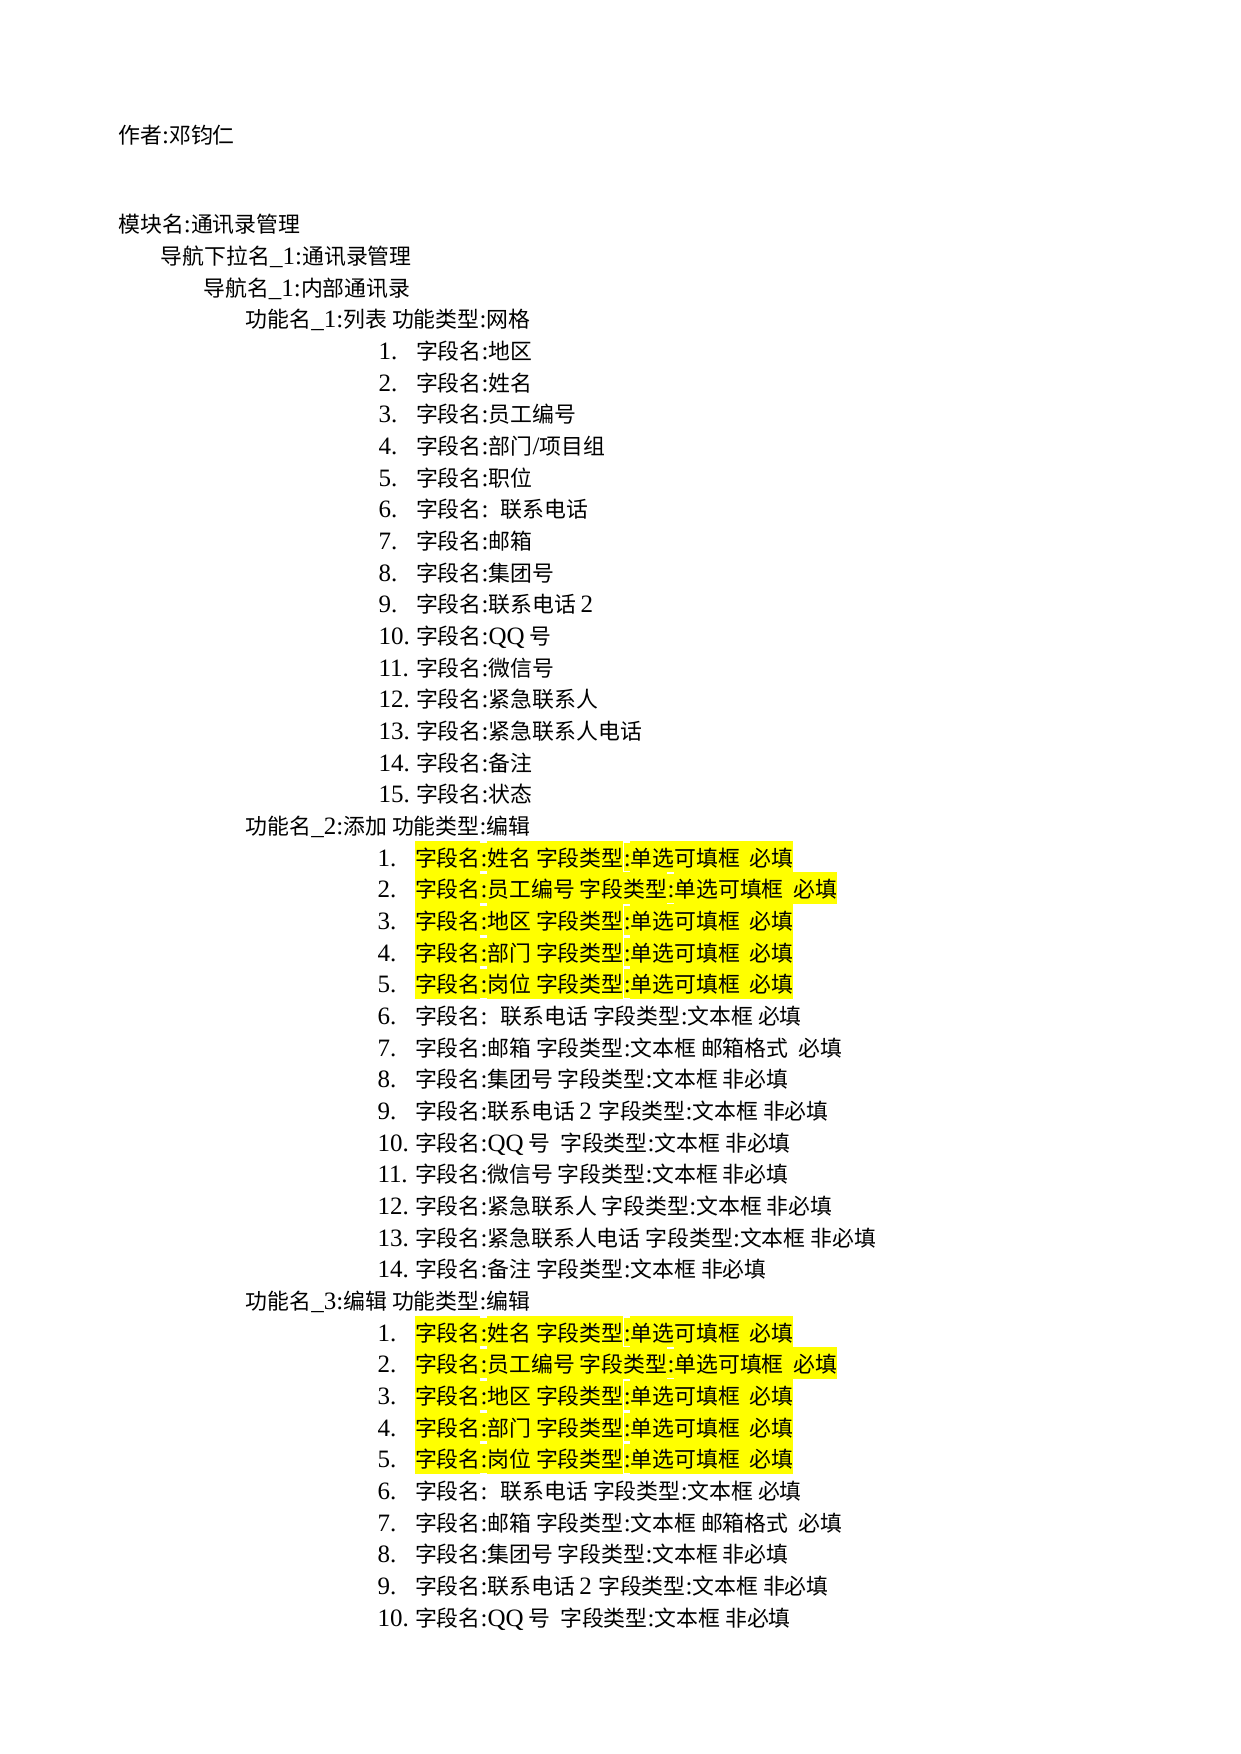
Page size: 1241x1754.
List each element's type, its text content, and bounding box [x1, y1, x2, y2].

text 导航下拉名_1:通讯录管理 [118, 239, 1122, 271]
list 字段名:邮箱 字段类型:文本框 邮箱格式 必填 [377, 1031, 1122, 1062]
list 字段名:状态 [378, 777, 1122, 809]
text 作者:邓钧仁 [118, 118, 1122, 150]
list 字段名:备注 字段类型:文本框 非必填 [377, 1252, 1122, 1284]
list 字段名:集团号 字段类型:文本框 非必填 [377, 1537, 1122, 1569]
list 字段名:联系电话2 字段类型:文本框 非必填 [377, 1094, 1122, 1126]
list 字段名:QQ号 字段类型:文本框 非必填 [377, 1126, 1122, 1157]
text 模块名:通讯录管理 [118, 207, 1122, 239]
list 字段名:岗位 字段类型:单选可填框 必填 [377, 967, 1122, 999]
list 字段名:紧急联系人 字段类型:文本框 非必填 [377, 1189, 1122, 1221]
list 字段名:联系电话2 字段类型:文本框 非必填 [377, 1569, 1122, 1601]
list 字段名:岗位 字段类型:单选可填框 必填 [377, 1442, 1122, 1474]
list 字段名: 联系电话 字段类型:文本框 必填 [377, 1474, 1122, 1506]
list 字段名:职位 [378, 461, 1122, 492]
list 字段名:邮箱 字段类型:文本框 邮箱格式 必填 [377, 1506, 1122, 1537]
list 字段名:部门 字段类型:单选可填框 必填 [377, 1411, 1122, 1442]
list 字段名:邮箱 [378, 524, 1122, 556]
list 字段名:姓名 [378, 366, 1122, 397]
list 字段名:地区 字段类型:单选可填框 必填 [377, 1379, 1122, 1411]
list 字段名:员工编号 字段类型:单选可填框 必填 [377, 1347, 1122, 1379]
list 字段名:集团号 字段类型:文本框 非必填 [377, 1062, 1122, 1094]
list 字段名:员工编号 字段类型:单选可填框 必填 [377, 872, 1122, 904]
list 字段名: 联系电话 [378, 492, 1122, 524]
list 字段名: 联系电话 字段类型:文本框 必填 [377, 999, 1122, 1031]
list 字段名:姓名 字段类型:单选可填框 必填 [377, 1316, 1122, 1347]
text 功能名_2:添加 功能类型:编辑 [118, 809, 1122, 841]
list 字段名:姓名 字段类型:单选可填框 必填 [377, 841, 1122, 872]
list 字段名:地区 [378, 334, 1122, 366]
text 功能名_1:列表 功能类型:网格 [118, 302, 1122, 334]
list 字段名:备注 [378, 746, 1122, 777]
list 字段名:部门/项目组 [378, 429, 1122, 461]
list 字段名:QQ号 字段类型:文本框 非必填 [377, 1601, 1122, 1632]
list 字段名:地区 字段类型:单选可填框 必填 [377, 904, 1122, 936]
list 字段名:QQ号 [378, 619, 1122, 651]
text 功能名_3:编辑 功能类型:编辑 [118, 1284, 1122, 1316]
list 字段名:紧急联系人电话 [378, 714, 1122, 746]
list 字段名:集团号 [378, 556, 1122, 587]
list 字段名:联系电话2 [378, 587, 1122, 619]
list 字段名:部门 字段类型:单选可填框 必填 [377, 936, 1122, 967]
text 导航名_1:内部通讯录 [118, 271, 1122, 302]
list 字段名:紧急联系人 [378, 682, 1122, 714]
list 字段名:紧急联系人电话 字段类型:文本框 非必填 [377, 1221, 1122, 1252]
list 字段名:微信号 [378, 651, 1122, 682]
list 字段名:员工编号 [378, 397, 1122, 429]
list 字段名:微信号 字段类型:文本框 非必填 [377, 1157, 1122, 1189]
